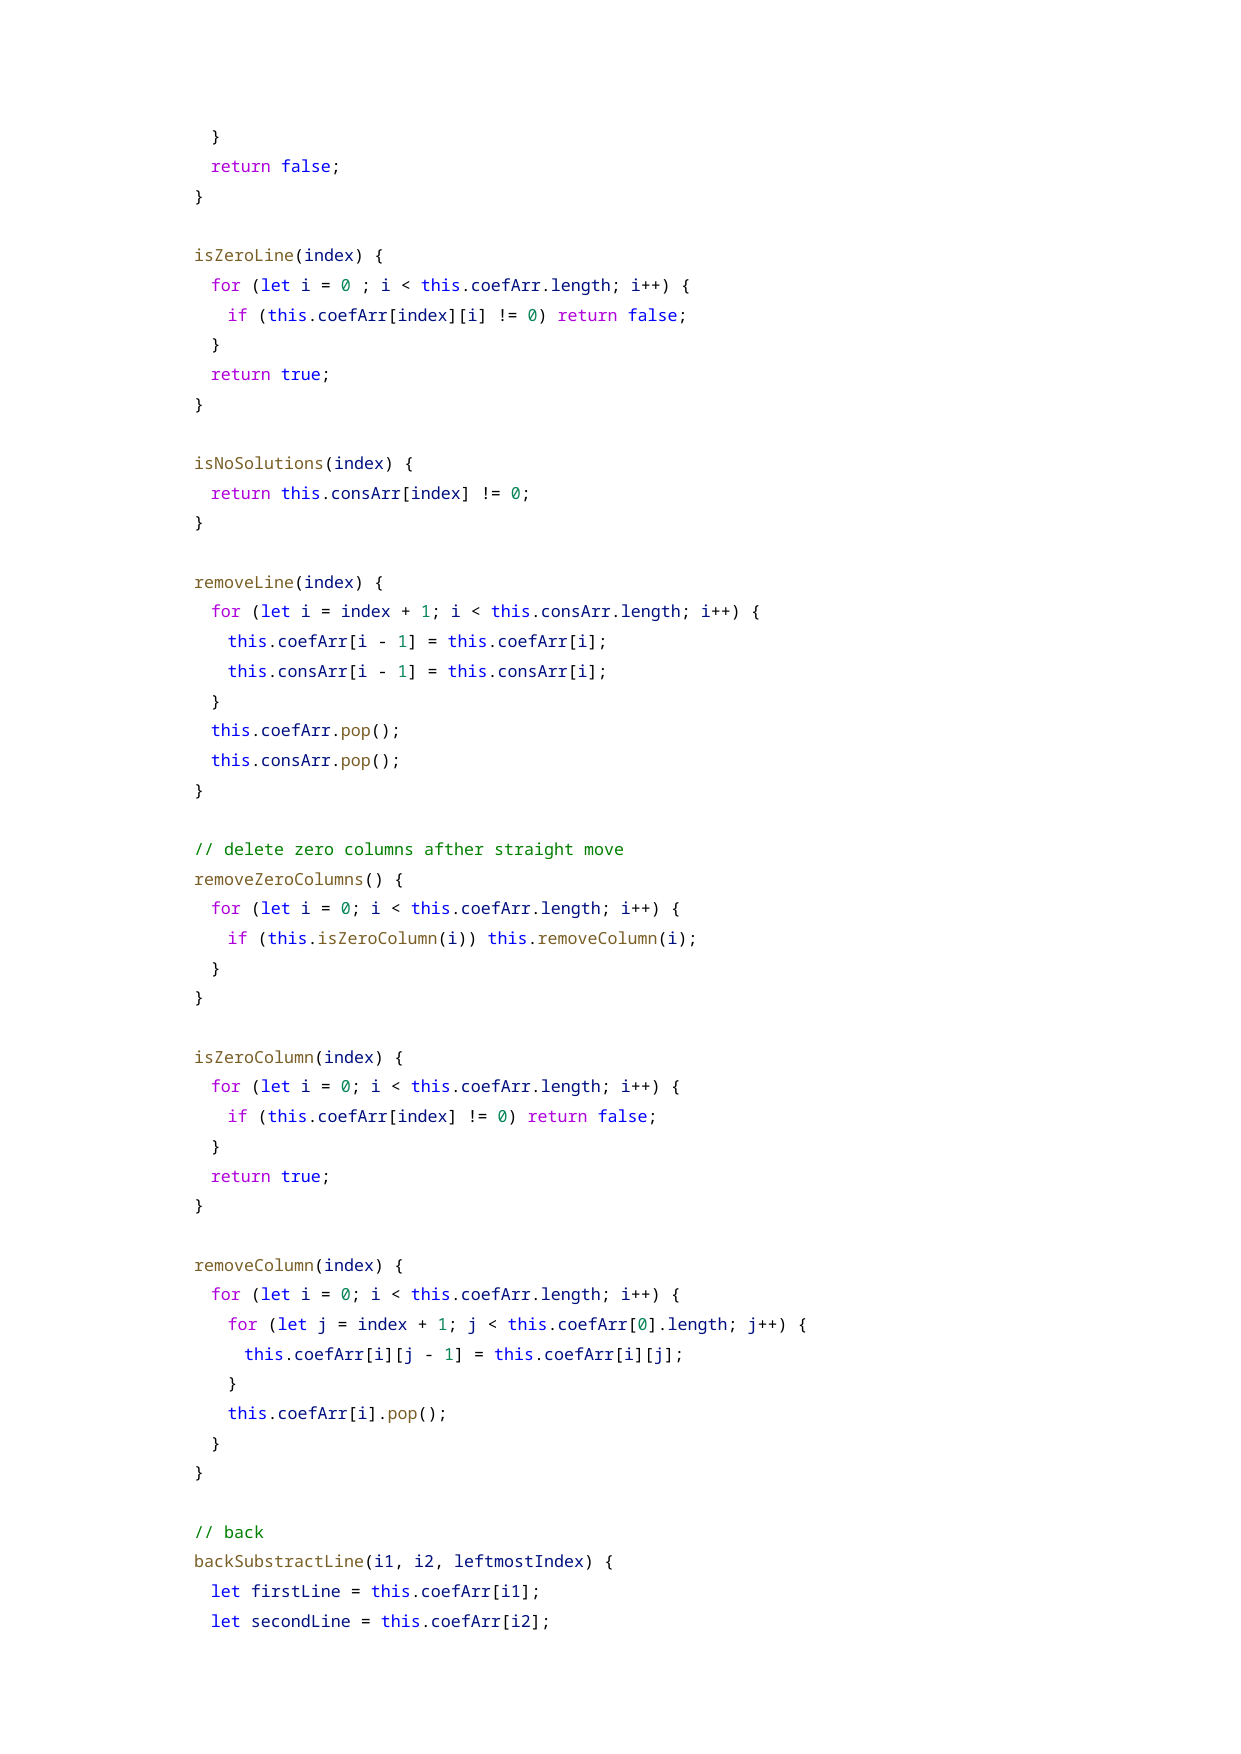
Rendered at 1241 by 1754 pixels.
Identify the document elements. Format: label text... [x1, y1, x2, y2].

text if (this.coefArr[index][i] != 0) return false; [177, 296, 1152, 326]
text } [177, 504, 1152, 534]
text this.coefArr[i].pop(); [177, 1395, 1152, 1424]
text for (let i = 0; i < this.coefArr.length; i++) { [177, 1276, 1152, 1306]
text this.consArr.pop(); [177, 742, 1152, 771]
text return true; [177, 356, 1152, 385]
text } [177, 949, 1152, 979]
text for (let i = 0 ; i < this.coefArr.length; i++) { [177, 267, 1152, 296]
text return this.consArr[index] != 0; [177, 474, 1152, 504]
text } [177, 1127, 1152, 1157]
text } [177, 1365, 1152, 1395]
text this.coefArr[i - 1] = this.coefArr[i]; [177, 623, 1152, 652]
text } [177, 1454, 1152, 1484]
text // delete zero columns afther straight move [177, 831, 1152, 860]
text removeColumn(index) { [177, 1246, 1152, 1276]
text for (let i = index + 1; i < this.consArr.length; i++) { [177, 593, 1152, 623]
text backSubstractLine(i1, i2, leftmostIndex) { [177, 1543, 1152, 1573]
text isZeroLine(index) { [177, 237, 1152, 267]
text if (this.isZeroColumn(i)) this.removeColumn(i); [177, 920, 1152, 949]
text return false; [177, 148, 1152, 177]
text } [177, 979, 1152, 1009]
text } [177, 771, 1152, 801]
text return true; [177, 1157, 1152, 1187]
text for (let i = 0; i < this.coefArr.length; i++) { [177, 1068, 1152, 1098]
text if (this.coefArr[index] != 0) return false; [177, 1098, 1152, 1127]
text isZeroColumn(index) { [177, 1038, 1152, 1068]
text removeLine(index) { [177, 563, 1152, 593]
text this.coefArr[i][j - 1] = this.coefArr[i][j]; [177, 1335, 1152, 1365]
text // back [177, 1513, 1152, 1543]
text this.coefArr.pop(); [177, 712, 1152, 742]
text for (let i = 0; i < this.coefArr.length; i++) { [177, 890, 1152, 920]
text } [177, 177, 1152, 207]
text removeZeroColumns() { [177, 860, 1152, 890]
text let firstLine = this.coefArr[i1]; [177, 1573, 1152, 1602]
text } [177, 1187, 1152, 1217]
text } [177, 1424, 1152, 1454]
text let secondLine = this.coefArr[i2]; [177, 1602, 1152, 1632]
text isNoSolutions(index) { [177, 445, 1152, 474]
text for (let j = index + 1; j < this.coefArr[0].length; j++) { [177, 1306, 1152, 1335]
text } [177, 326, 1152, 356]
text } [177, 682, 1152, 712]
text this.consArr[i - 1] = this.consArr[i]; [177, 652, 1152, 682]
text } [177, 118, 1152, 148]
text } [177, 385, 1152, 415]
